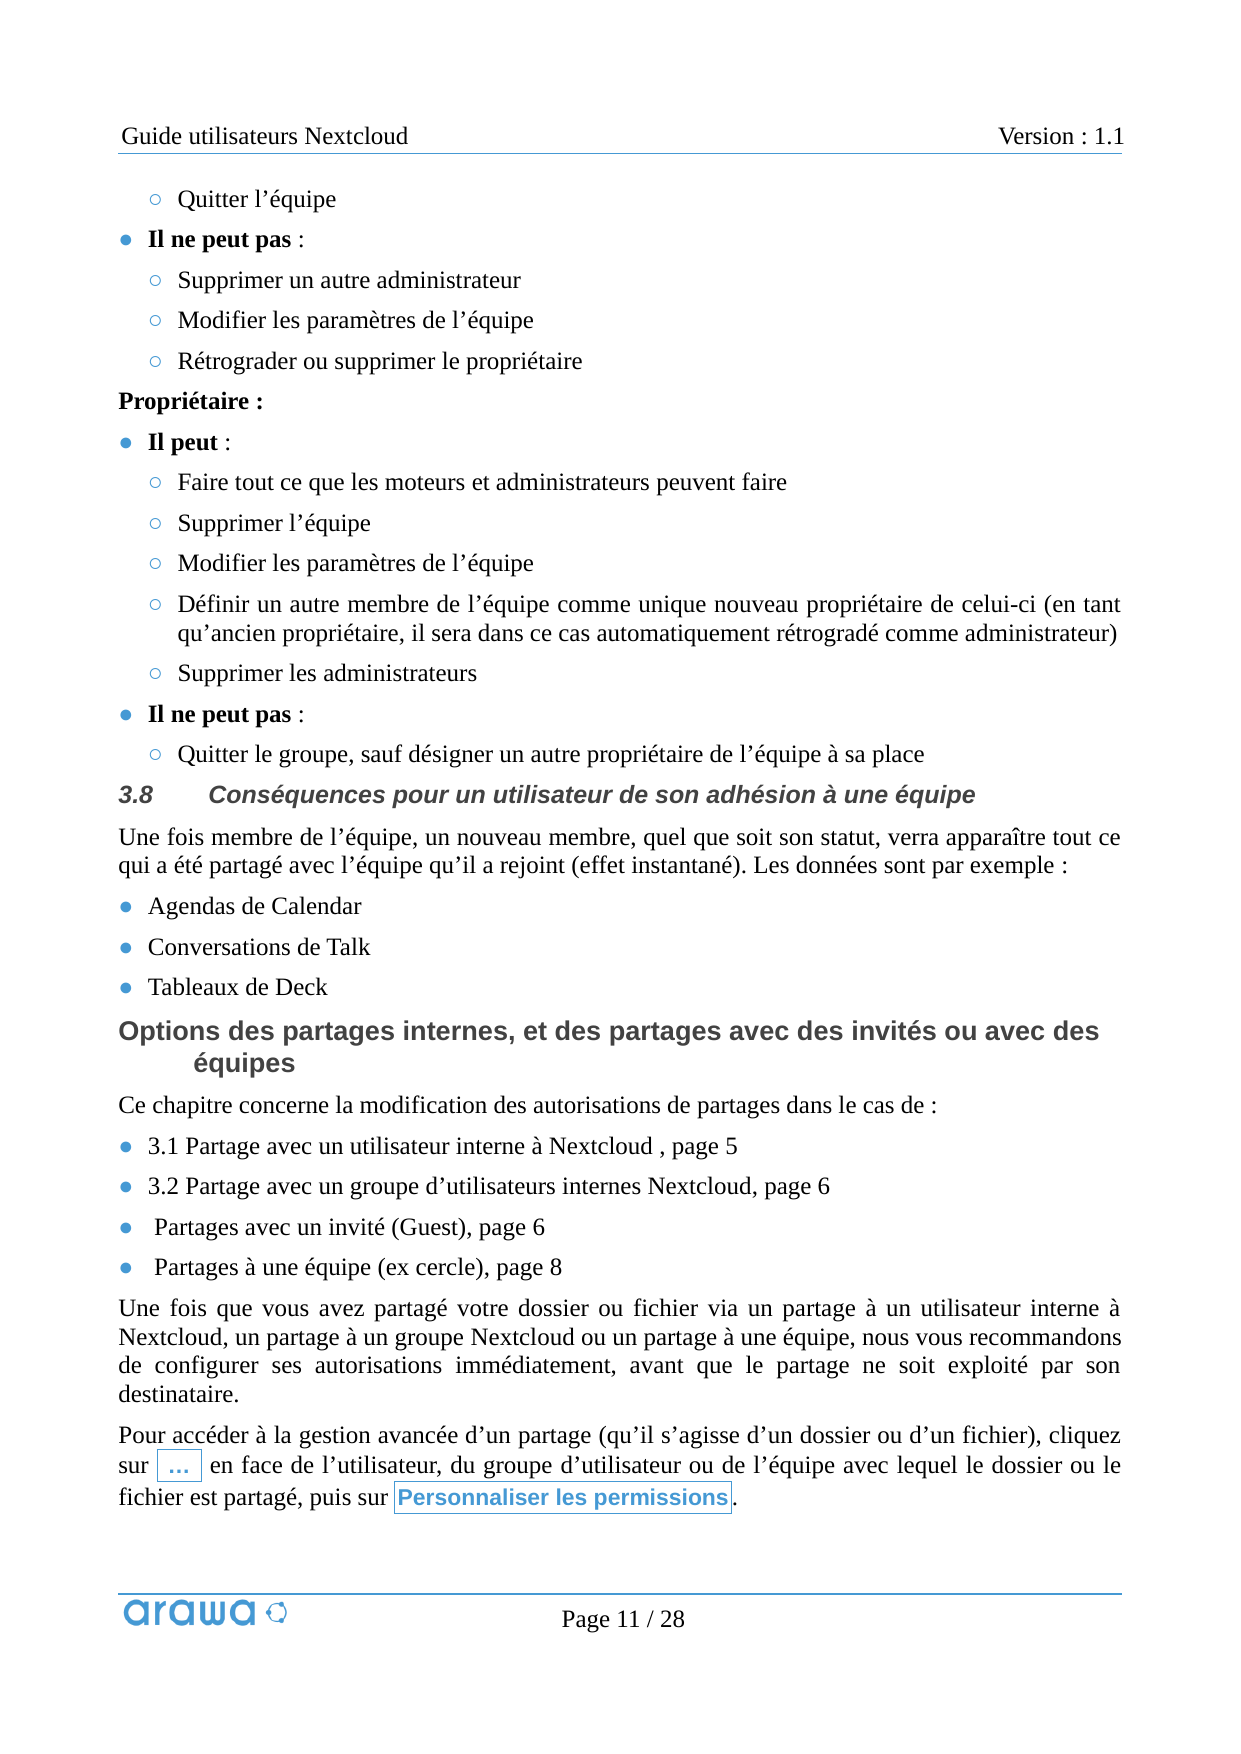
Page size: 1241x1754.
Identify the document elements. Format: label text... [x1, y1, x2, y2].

list Agendas de Calendar [118, 891, 1122, 920]
list Supprimer un autre administrateur [148, 265, 1122, 293]
list Modifier les paramètres de l’équipe [148, 548, 1122, 577]
list 3.2 Partage avec un groupe d’utilisateurs internes Nextcloud, page 6 [118, 1171, 1122, 1200]
text Ce chapitre concerne la modification des autorisations de partages dans le cas de : [118, 1090, 1122, 1119]
list Il ne peut pas : [118, 224, 1122, 253]
text Propriétaire : [118, 386, 1122, 415]
subtitle Conséquences pour un utilisateur de son adhésion à une équipe [118, 781, 1122, 809]
subtitle Options des partages internes, et des partages avec des invités ou avec des équipes [118, 1015, 1122, 1078]
text Une fois que vous avez partagé votre dossier ou fichier via un partage à un utilisateur interne à Nextcloud, un partage à un groupe Nextcloud ou un partage à une équipe, nous vous recommandons de configurer ses autorisations immédiatement, avant que le partage ne soit exploité par son destinataire. [118, 1293, 1122, 1408]
list Définir un autre membre de l’équipe comme unique nouveau propriétaire de celui-ci (en tant qu’ancien propriétaire, il sera dans ce cas automatiquement rétrogradé comme administrateur) [148, 589, 1122, 646]
list Il peut : [118, 427, 1122, 456]
list Quitter l’équipe [148, 184, 1122, 212]
text Une fois membre de l’équipe, un nouveau membre, quel que soit son statut, verra apparaître tout ce qui a été partagé avec l’équipe qu’il a rejoint (effet instantané). Les données sont par exemple : [118, 822, 1122, 879]
list Partages avec un invité (Guest), page 6 [118, 1212, 1122, 1241]
list Modifier les paramètres de l’équipe [148, 305, 1122, 334]
list Tableaux de Deck [118, 972, 1122, 1001]
picture [121, 1597, 290, 1628]
text Pour accéder à la gestion avancée d’un partage (qu’il s’agisse d’un dossier ou d’un fichier), cliquez sur … en face de l’utilisateur, du groupe d’utilisateur ou de l’équipe avec lequel le dossier ou le fichier est partagé, puis sur Personnaliser les permissions. [118, 1420, 1122, 1513]
list Supprimer l’équipe [148, 508, 1122, 537]
list Rétrograder ou supprimer le propriétaire [148, 346, 1122, 374]
list Supprimer les administrateurs [148, 658, 1122, 687]
list Partages à une équipe (ex cercle), page 8 [118, 1252, 1122, 1281]
list Conversations de Talk [118, 932, 1122, 960]
list Faire tout ce que les moteurs et administrateurs peuvent faire [148, 467, 1122, 496]
list Il ne peut pas : [118, 699, 1122, 727]
list Quitter le groupe, sauf désigner un autre propriétaire de l’équipe à sa place [148, 739, 1122, 768]
list 3.1 Partage avec un utilisateur interne à Nextcloud , page 5 [118, 1131, 1122, 1160]
